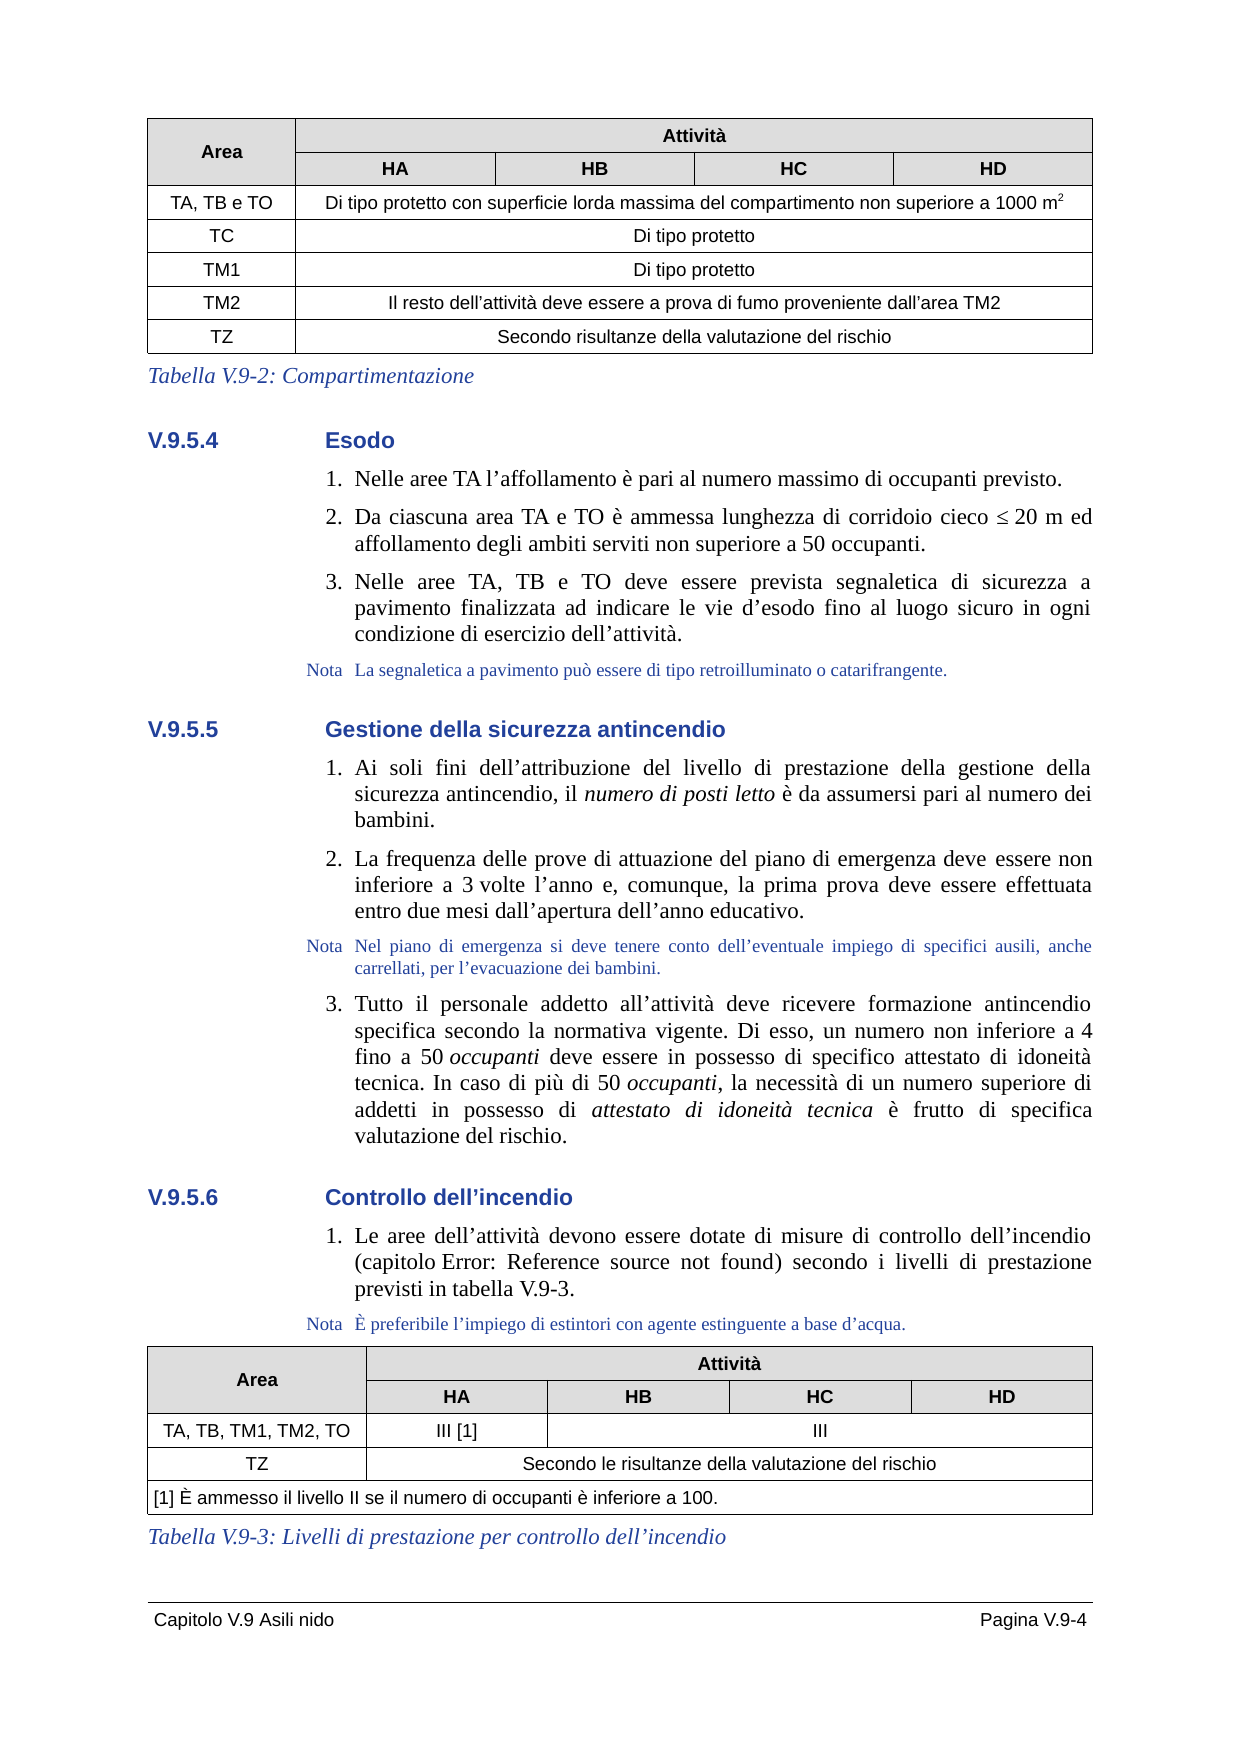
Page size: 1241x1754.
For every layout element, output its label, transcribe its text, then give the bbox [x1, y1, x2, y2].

list Nelle aree TA, TB e TO deve essere prevista segnaletica di sicurezza a pavimento finalizzata ad indicare le vie d’esodo fino al luogo sicuro in ogni condizione di esercizio dell’attività. [342, 568, 1093, 647]
table_header Attività [296, 119, 1092, 152]
list La segnaletica a pavimento può essere di tipo retroilluminato o catarifrangente. [342, 659, 1093, 680]
table_cell TZ [148, 1448, 366, 1480]
table_cell [1] È ammesso il livello II se il numero di occupanti è inferiore a 100. [148, 1481, 1092, 1514]
table_cell HC [730, 1381, 911, 1413]
table_cell HC [695, 153, 893, 185]
table_cell TM1 [148, 253, 295, 286]
table_cell TC [148, 220, 295, 252]
table_cell Di tipo protetto [296, 253, 1092, 286]
table_cell TA, TB, TM1, TM2, TO [148, 1414, 366, 1447]
list Le aree dell’attività devono essere dotate di misure di controllo dell’incendio (capitolo Errore: sorgente del riferimento non trovata) secondo i livelli di prestazione previsti in tabella V.9-3. [342, 1222, 1093, 1301]
table_cell HD [912, 1381, 1092, 1413]
table_cell TZ [148, 320, 295, 353]
table_cell TA, TB e TO [148, 186, 295, 219]
table_cell Di tipo protetto con superficie lorda massima del compartimento non superiore a 1000 m2 [296, 186, 1092, 219]
list Da ciascuna area TA e TO è ammessa lunghezza di corridoio cieco ≤ 20 m ed affollamento degli ambiti serviti non superiore a 50 occupanti. [342, 503, 1093, 556]
table_cell III [548, 1414, 1092, 1447]
table_header Area [148, 1347, 366, 1413]
subtitle Esodo [148, 427, 1093, 453]
table_cell HA [296, 153, 495, 185]
table_cell HA [367, 1381, 547, 1413]
list È preferibile l’impiego di estintori con agente estinguente a base d’acqua. [342, 1313, 1093, 1334]
text Tabella V.9-3: Livelli di prestazione per controllo dell’incendio [148, 1523, 1093, 1549]
table_cell Il resto dell’attività deve essere a prova di fumo proveniente dall’area TM2 [296, 287, 1092, 319]
list La frequenza delle prove di attuazione del piano di emergenza deve essere non inferiore a 3 volte l’anno e, comunque, la prima prova deve essere effettuata entro due mesi dall’apertura dell’anno educativo. [342, 844, 1093, 924]
table_header Attività [367, 1347, 1092, 1380]
list Tutto il personale addetto all’attività deve ricevere formazione antincendio specifica secondo la normativa vigente. Di esso, un numero non inferiore a 4 fino a 50 occupanti deve essere in possesso di specifico attestato di idoneità tecnica. In caso di più di 50 occupanti, la necessità di un numero superiore di addetti in possesso di attestato di idoneità tecnica è frutto di specifica valutazione del rischio. [342, 990, 1093, 1148]
list Nel piano di emergenza si deve tenere conto dell’eventuale impiego di specifici ausili, anche carrellati, per l’evacuazione dei bambini. [342, 935, 1093, 978]
table_cell TM2 [148, 287, 295, 319]
subtitle Controllo dell’incendio [148, 1184, 1093, 1210]
table_cell Secondo le risultanze della valutazione del rischio [367, 1448, 1092, 1480]
table_header Area [148, 119, 295, 185]
list Nelle aree TA l’affollamento è pari al numero massimo di occupanti previsto. [342, 465, 1093, 492]
table_cell HB [548, 1381, 729, 1413]
text Tabella V.9-2: Compartimentazione [148, 362, 1093, 389]
table_cell Di tipo protetto [296, 220, 1092, 252]
table_cell III [1] [367, 1414, 547, 1447]
table_cell HD [894, 153, 1092, 185]
subtitle Gestione della sicurezza antincendio [148, 716, 1093, 742]
list Ai soli fini dell’attribuzione del livello di prestazione della gestione della sicurezza antincendio, il numero di posti letto è da assumersi pari al numero dei bambini. [342, 754, 1093, 833]
table_cell HB [496, 153, 694, 185]
table_cell Secondo risultanze della valutazione del rischio [296, 320, 1092, 353]
